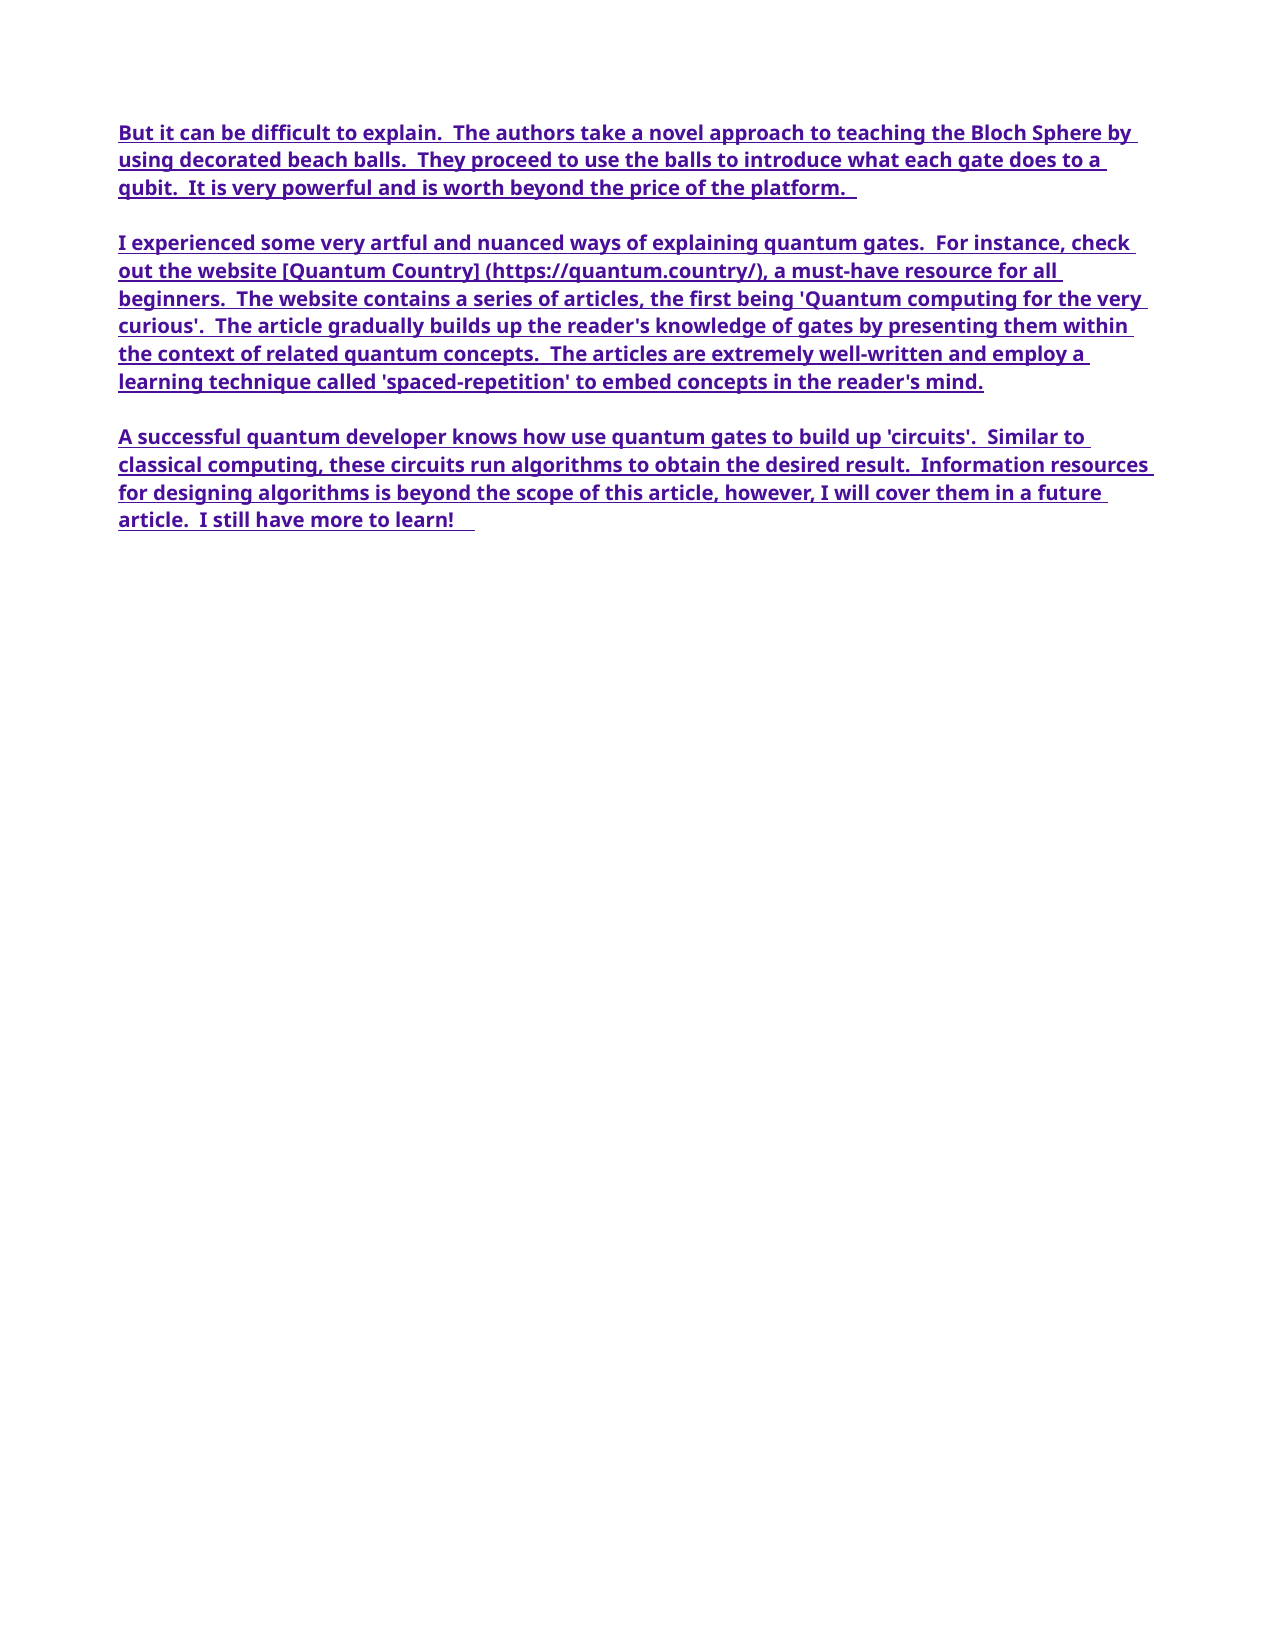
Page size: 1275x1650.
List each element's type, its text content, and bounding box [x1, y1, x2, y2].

text A successful quantum developer knows how use quantum gates to build up 'circuits'. Similar to classical computing, these circuits run algorithms to obtain the desired result. Information resources for designing algorithms is beyond the scope of this article, however, I will cover them in a future article. I still have more to learn! [118, 423, 1157, 534]
text I experienced some very artful and nuanced ways of explaining quantum gates. For instance, check out the website [Quantum Country] (https://quantum.country/), a must-have resource for all beginners. The website contains a series of articles, the first being 'Quantum computing for the very curious'. The article gradually builds up the reader's knowledge of gates by presenting them within the context of related quantum concepts. The articles are extremely well-written and employ a learning technique called 'spaced-repetition' to embed concepts in the reader's mind. [118, 229, 1157, 395]
text But it can be difficult to explain. The authors take a novel approach to teaching the Bloch Sphere by using decorated beach balls. They proceed to use the balls to introduce what each gate does to a qubit. It is very powerful and is worth beyond the price of the platform. [118, 118, 1157, 201]
